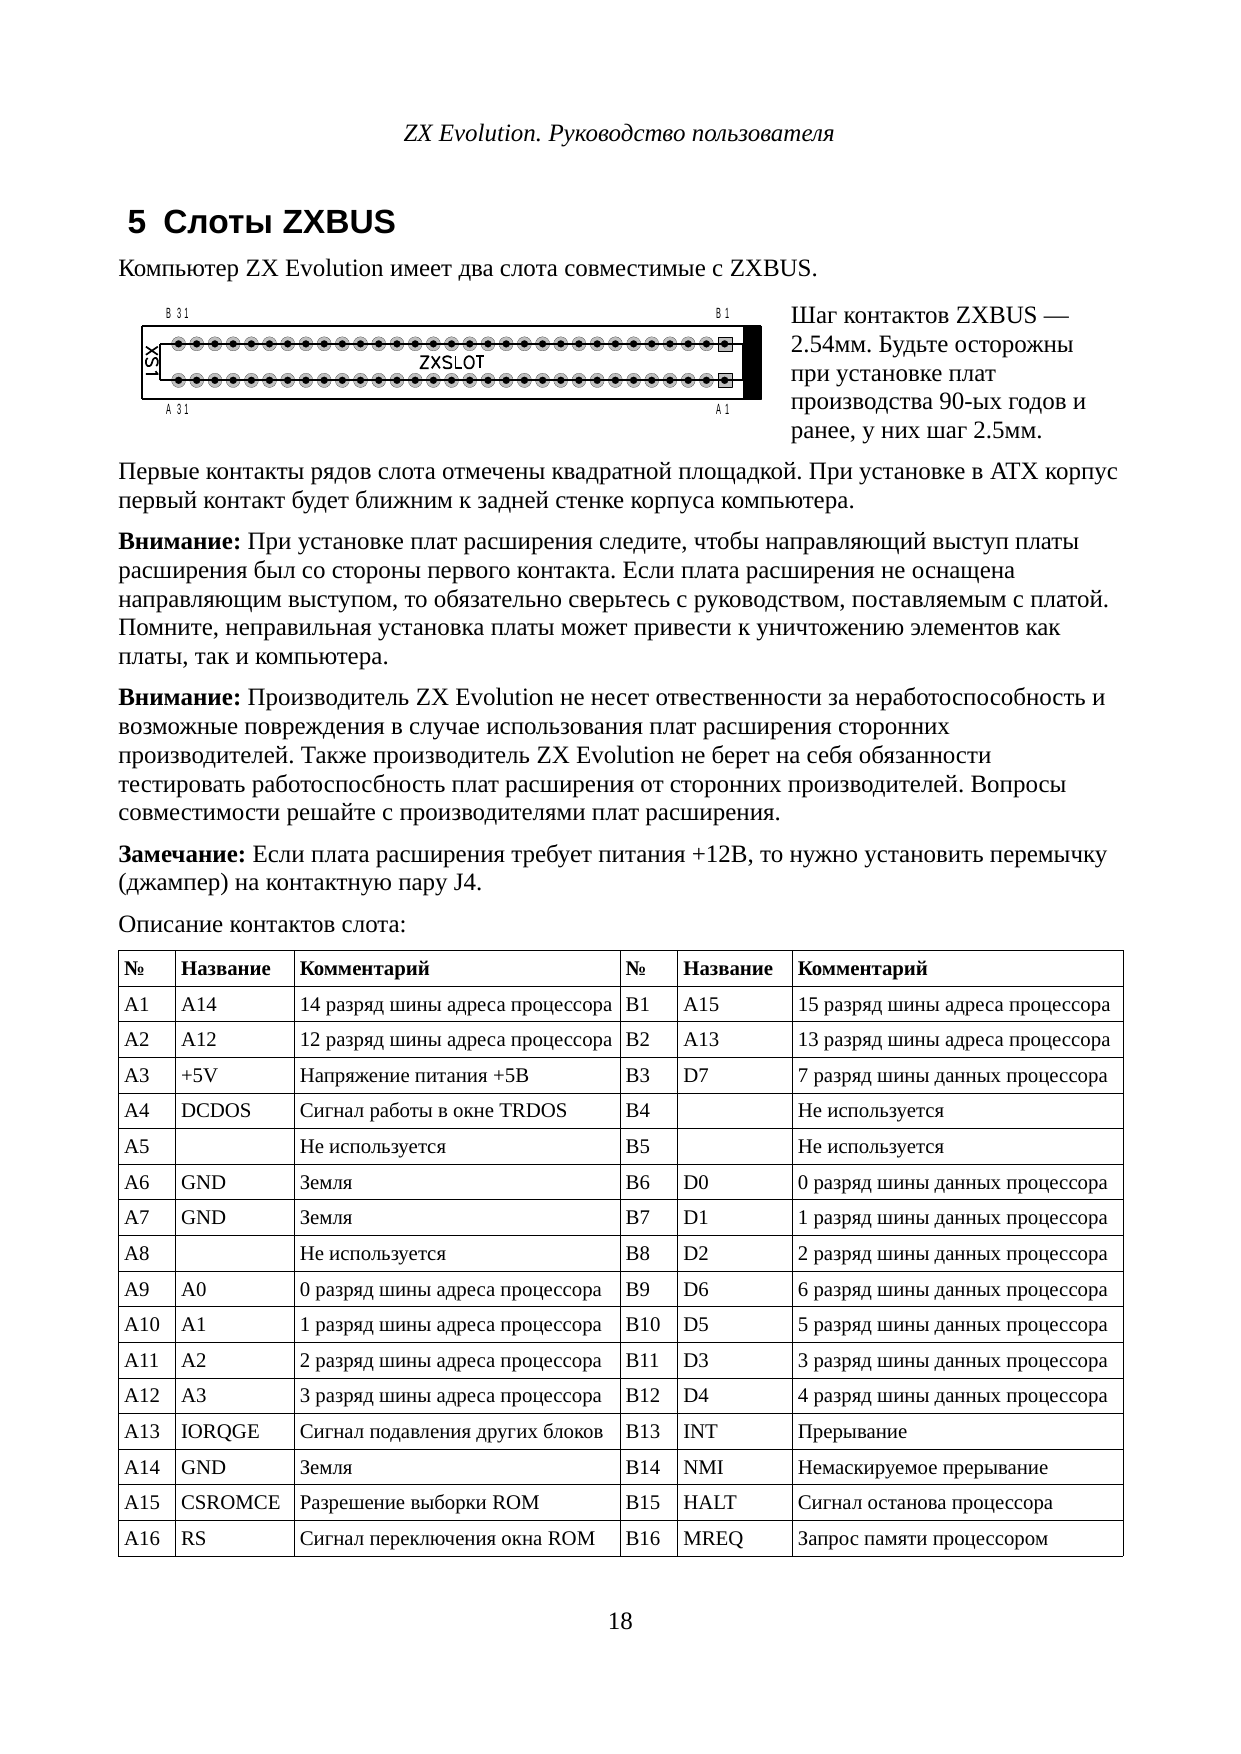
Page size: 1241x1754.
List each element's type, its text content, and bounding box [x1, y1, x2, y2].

table_header [118, 295, 785, 456]
table_cell D4 [678, 1379, 792, 1413]
table_cell A2 [176, 1343, 294, 1377]
table_cell Сигнал переключения окна ROM [295, 1521, 620, 1556]
table_header Шаг контактов ZXBUS — 2.54мм. Будьте осторожны при установке плат производства 90-ых годов и ранее, у них шаг 2.5мм. [785, 295, 1123, 456]
table_cell [176, 1129, 294, 1164]
table_cell INT [678, 1414, 792, 1449]
table_cell DCDOS [176, 1094, 294, 1128]
table_header № [119, 951, 175, 986]
table_cell GND [176, 1200, 294, 1235]
table_cell 6 разряд шины данных процессора [793, 1272, 1123, 1306]
table_cell Земля [295, 1450, 620, 1484]
text Первые контакты рядов слота отмечены квадратной площадкой. При установке в ATX корпус первый контакт будет ближним к задней стенке корпуса компьютера. [118, 456, 1122, 514]
table_cell [678, 1129, 792, 1164]
table_cell 14 разряд шины адреса процессора [295, 987, 620, 1021]
table_cell Разрешение выборки ROM [295, 1485, 620, 1520]
table_cell Запрос памяти процессором [793, 1521, 1123, 1556]
table_cell D5 [678, 1307, 792, 1342]
table_cell A10 [119, 1307, 175, 1342]
table_cell A0 [176, 1272, 294, 1306]
table_cell [678, 1094, 792, 1128]
table_cell A11 [119, 1343, 175, 1377]
table_cell IORQGE [176, 1414, 294, 1449]
table_cell B10 [621, 1307, 677, 1342]
table_cell 1 разряд шины данных процессора [793, 1200, 1123, 1235]
table_cell B13 [621, 1414, 677, 1449]
table_cell [176, 1236, 294, 1271]
table_cell Немаскируемое прерывание [793, 1450, 1123, 1484]
table_cell RS [176, 1521, 294, 1556]
table_cell A8 [119, 1236, 175, 1271]
table_cell 3 разряд шины данных процессора [793, 1343, 1123, 1377]
table_cell D6 [678, 1272, 792, 1306]
table_cell A6 [119, 1165, 175, 1199]
table_cell A13 [678, 1022, 792, 1057]
table_cell Не используется [295, 1129, 620, 1164]
table_cell B14 [621, 1450, 677, 1484]
table_cell B1 [621, 987, 677, 1021]
table_cell CSROMCE [176, 1485, 294, 1520]
table_cell D7 [678, 1058, 792, 1092]
table_cell A4 [119, 1094, 175, 1128]
table_cell D2 [678, 1236, 792, 1271]
table_cell A9 [119, 1272, 175, 1306]
table_cell D0 [678, 1165, 792, 1199]
table_header Комментарий [295, 951, 620, 986]
table_cell B5 [621, 1129, 677, 1164]
table_cell B12 [621, 1379, 677, 1413]
text Описание контактов слота: [118, 909, 1122, 937]
table_cell B3 [621, 1058, 677, 1092]
table_cell A3 [176, 1379, 294, 1413]
table_cell A3 [119, 1058, 175, 1092]
table_cell Не используется [793, 1094, 1123, 1128]
table_cell D1 [678, 1200, 792, 1235]
table_cell Сигнал работы в окне TRDOS [295, 1094, 620, 1128]
table_cell A14 [119, 1450, 175, 1484]
table_cell 2 разряд шины данных процессора [793, 1236, 1123, 1271]
table_cell B6 [621, 1165, 677, 1199]
table_cell Не используется [793, 1129, 1123, 1164]
table_cell 15 разряд шины адреса процессора [793, 987, 1123, 1021]
table_cell A12 [119, 1379, 175, 1413]
table_cell HALT [678, 1485, 792, 1520]
text Замечание: Если плата расширения требует питания +12В, то нужно установить перемычку (джампер) на контактную пару J4. [118, 839, 1122, 896]
table_header Название [176, 951, 294, 986]
table_cell B7 [621, 1200, 677, 1235]
table_cell B8 [621, 1236, 677, 1271]
table_cell 12 разряд шины адреса процессора [295, 1022, 620, 1057]
table_cell 0 разряд шины данных процессора [793, 1165, 1123, 1199]
table_cell A5 [119, 1129, 175, 1164]
table_cell GND [176, 1450, 294, 1484]
table_cell Прерывание [793, 1414, 1123, 1449]
table_cell GND [176, 1165, 294, 1199]
table_cell B11 [621, 1343, 677, 1377]
table_cell A1 [119, 987, 175, 1021]
table_header Комментарий [793, 951, 1123, 986]
table_cell B15 [621, 1485, 677, 1520]
table_header Название [678, 951, 792, 986]
table_cell Сигнал подавления других блоков [295, 1414, 620, 1449]
table_cell A14 [176, 987, 294, 1021]
table_cell Не используется [295, 1236, 620, 1271]
table_cell +5V [176, 1058, 294, 1092]
table_cell 5 разряд шины данных процессора [793, 1307, 1123, 1342]
table_cell A15 [678, 987, 792, 1021]
text Компьютер ZX Evolution имеет два слота совместимые с ZXBUS. [118, 253, 1122, 282]
table_cell 4 разряд шины данных процессора [793, 1379, 1123, 1413]
table_cell A16 [119, 1521, 175, 1556]
subtitle Слоты ZXBUS [118, 202, 1122, 241]
table_cell A13 [119, 1414, 175, 1449]
table_cell NMI [678, 1450, 792, 1484]
table_cell 3 разряд шины адреса процессора [295, 1379, 620, 1413]
table_cell 2 разряд шины адреса процессора [295, 1343, 620, 1377]
table_cell 13 разряд шины адреса процессора [793, 1022, 1123, 1057]
table_cell B2 [621, 1022, 677, 1057]
table_cell 1 разряд шины адреса процессора [295, 1307, 620, 1342]
table_cell Напряжение питания +5В [295, 1058, 620, 1092]
table_cell B4 [621, 1094, 677, 1128]
text Внимание: Производитель ZX Evolution не несет отвественности за неработоспособность и возможные повреждения в случае использования плат расширения сторонних производителей. Также производитель ZX Evolution не берет на себя обязанности тестировать работоспосбность плат расширения от сторонних производителей. Вопросы совместимости решайте с производителями плат расширения. [118, 682, 1122, 826]
table_cell A15 [119, 1485, 175, 1520]
table_cell Земля [295, 1165, 620, 1199]
table_cell A7 [119, 1200, 175, 1235]
table_cell 0 разряд шины адреса процессора [295, 1272, 620, 1306]
text Внимание: При установке плат расширения следите, чтобы направляющий выступ платы расширения был со стороны первого контакта. Если плата расширения не оснащена направляющим выступом, то обязательно сверьтесь с руководством, поставляемым с платой. Помните, неправильная установка платы может привести к уничтожению элементов как платы, так и компьютера. [118, 526, 1122, 670]
table_cell 7 разряд шины данных процессора [793, 1058, 1123, 1092]
table_cell MREQ [678, 1521, 792, 1556]
table_cell A1 [176, 1307, 294, 1342]
table_cell D3 [678, 1343, 792, 1377]
table_cell A12 [176, 1022, 294, 1057]
table_cell Земля [295, 1200, 620, 1235]
table_header № [621, 951, 677, 986]
table_cell Сигнал останова процессора [793, 1485, 1123, 1520]
table_cell B16 [621, 1521, 677, 1556]
table_cell A2 [119, 1022, 175, 1057]
table_cell B9 [621, 1272, 677, 1306]
